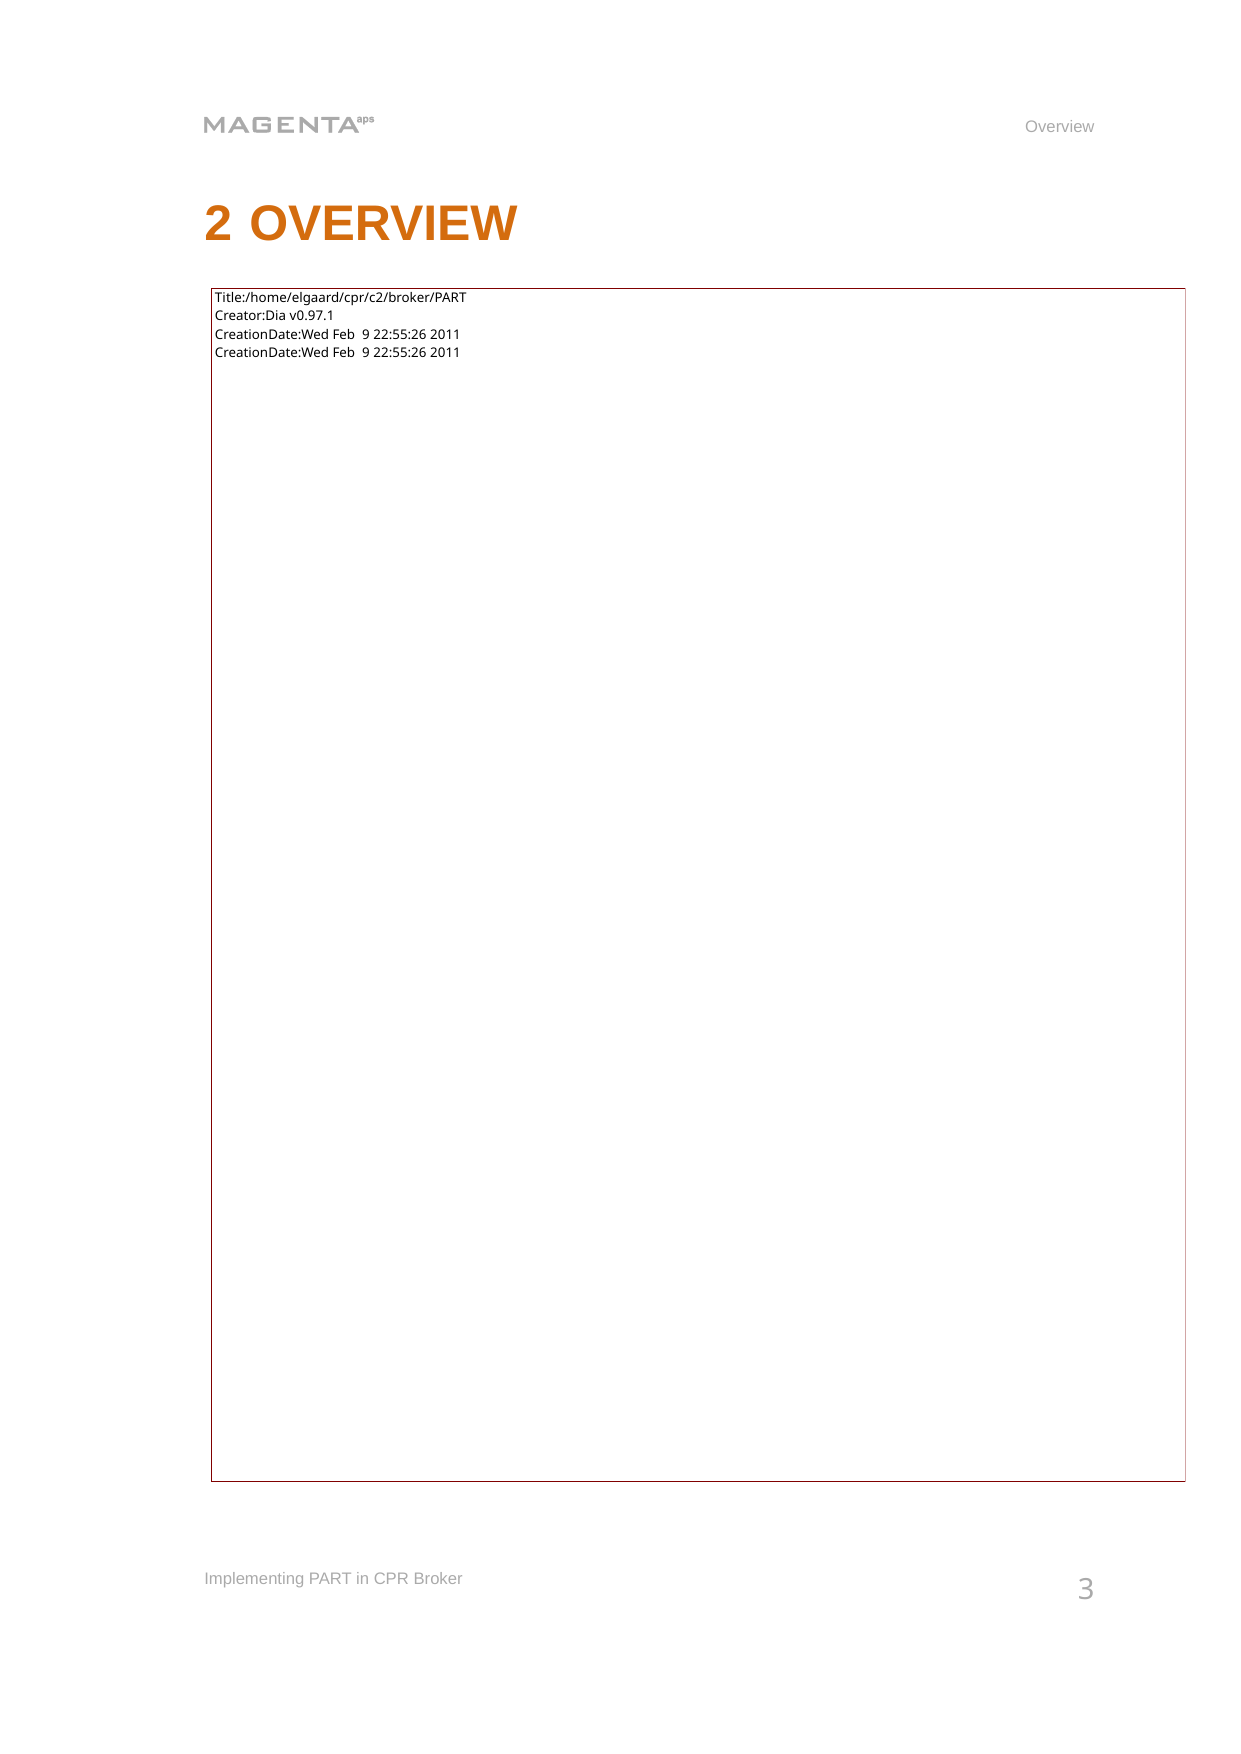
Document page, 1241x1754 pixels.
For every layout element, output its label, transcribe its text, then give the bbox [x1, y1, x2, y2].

subtitle Overview [204, 194, 1094, 252]
